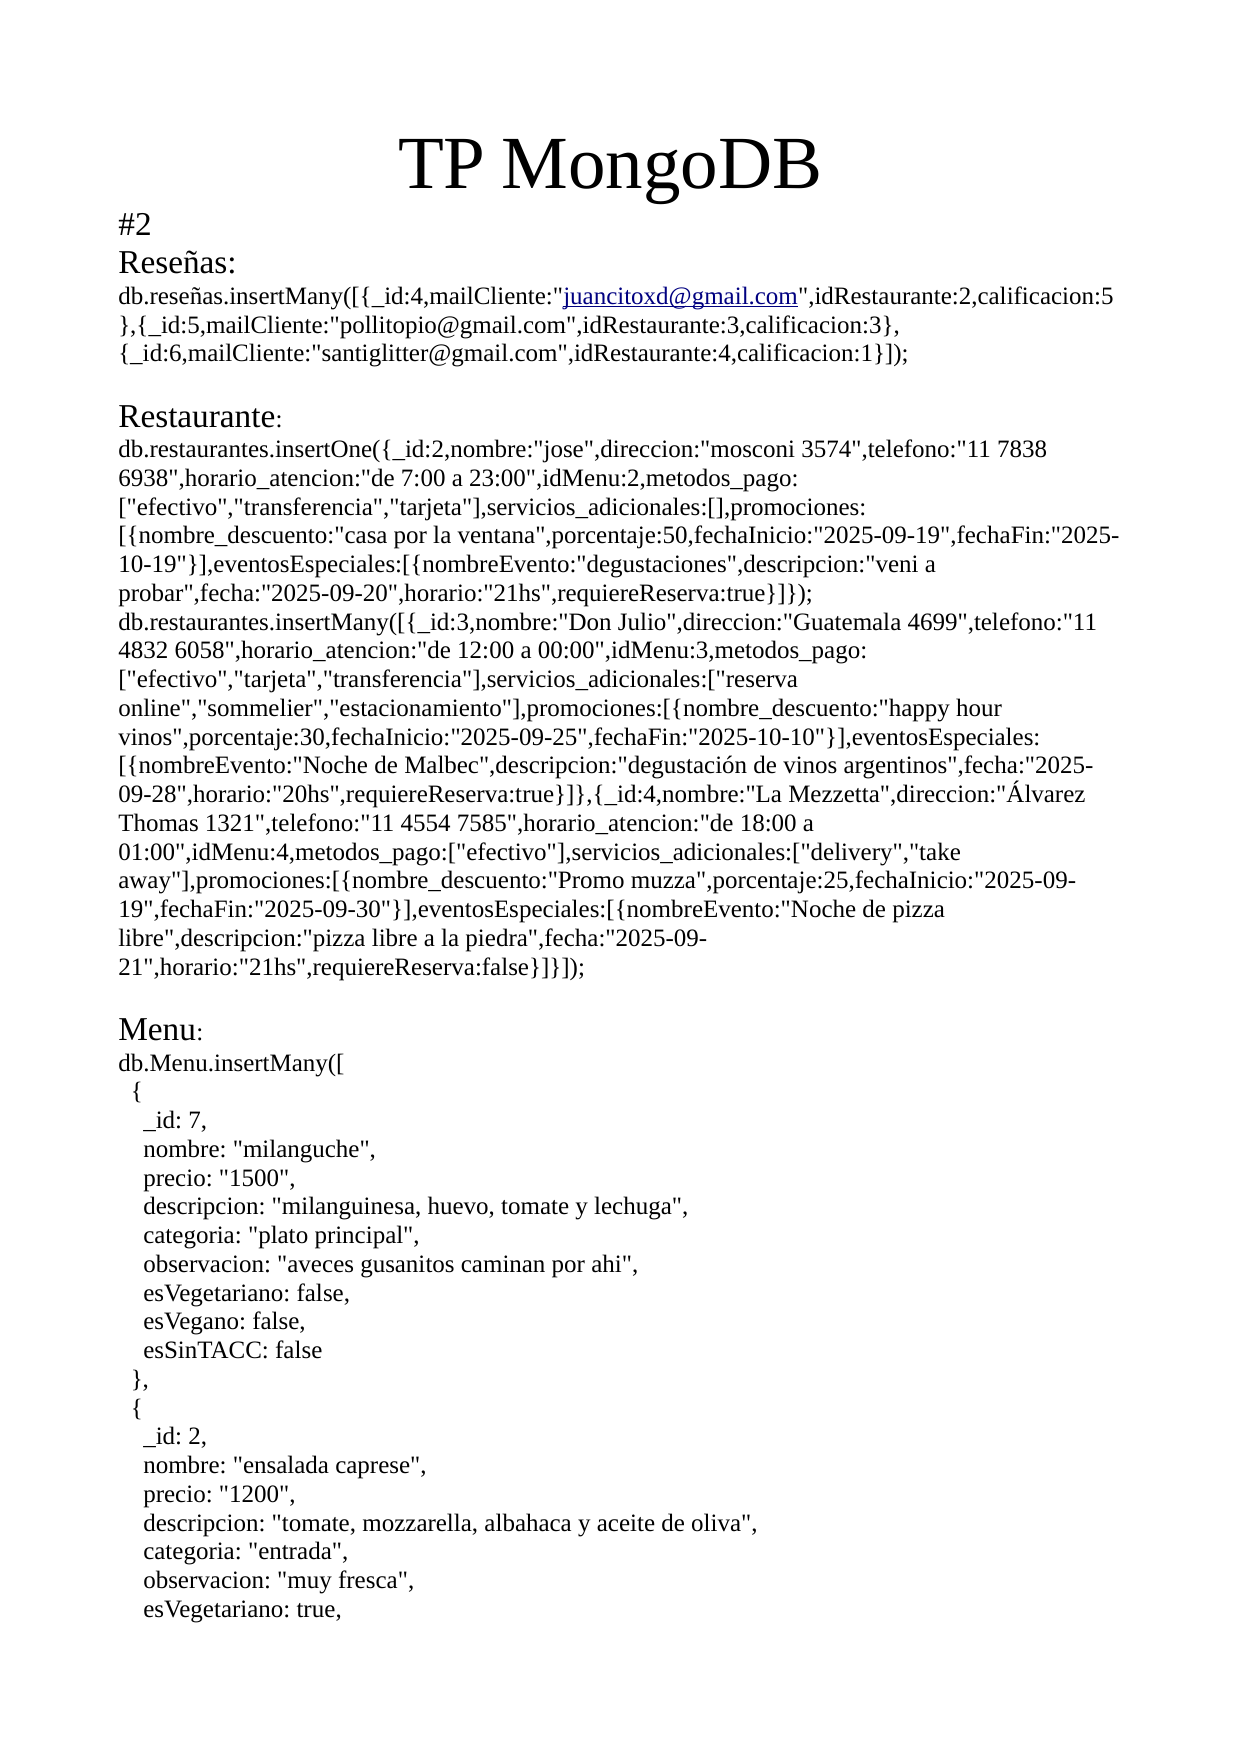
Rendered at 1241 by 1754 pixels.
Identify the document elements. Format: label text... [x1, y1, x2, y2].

text precio: "1200", [118, 1479, 1122, 1508]
text Reseñas: [118, 243, 1122, 281]
text esVegetariano: true, [118, 1594, 1122, 1623]
text observacion: "muy fresca", [118, 1565, 1122, 1594]
text _id: 7, [118, 1105, 1122, 1134]
text Restaurante: [118, 396, 1122, 434]
text observacion: "aveces gusanitos caminan por ahi", [118, 1249, 1122, 1278]
text }, [118, 1364, 1122, 1393]
text db.restaurantes.insertMany([{_id:3,nombre:"Don Julio",direccion:"Guatemala 4699",telefono:"11 4832 6058",horario_atencion:"de 12:00 a 00:00",idMenu:3,metodos_pago:["efectivo","tarjeta","transferencia"],servicios_adicionales:["reserva online","sommelier","estacionamiento"],promociones:[{nombre_descuento:"happy hour vinos",porcentaje:30,fechaInicio:"2025-09-25",fechaFin:"2025-10-10"}],eventosEspeciales:[{nombreEvento:"Noche de Malbec",descripcion:"degustación de vinos argentinos",fecha:"2025-09-28",horario:"20hs",requiereReserva:true}]},{_id:4,nombre:"La Mezzetta",direccion:"Álvarez Thomas 1321",telefono:"11 4554 7585",horario_atencion:"de 18:00 a 01:00",idMenu:4,metodos_pago:["efectivo"],servicios_adicionales:["delivery","take away"],promociones:[{nombre_descuento:"Promo muzza",porcentaje:25,fechaInicio:"2025-09-19",fechaFin:"2025-09-30"}],eventosEspeciales:[{nombreEvento:"Noche de pizza libre",descripcion:"pizza libre a la piedra",fecha:"2025-09-21",horario:"21hs",requiereReserva:false}]}]); [118, 607, 1122, 981]
text _id: 2, [118, 1421, 1122, 1450]
text nombre: "milanguche", [118, 1134, 1122, 1163]
text Menu: [118, 1009, 1122, 1048]
text db.Menu.insertMany([ [118, 1048, 1122, 1076]
text categoria: "plato principal", [118, 1220, 1122, 1249]
text esSinTACC: false [118, 1335, 1122, 1364]
text db.restaurantes.insertOne({_id:2,nombre:"jose",direccion:"mosconi 3574",telefono:"11 7838 6938",horario_atencion:"de 7:00 a 23:00",idMenu:2,metodos_pago:["efectivo","transferencia","tarjeta"],servicios_adicionales:[],promociones:[{nombre_descuento:"casa por la ventana",porcentaje:50,fechaInicio:"2025-09-19",fechaFin:"2025-10-19"}],eventosEspeciales:[{nombreEvento:"degustaciones",descripcion:"veni a probar",fecha:"2025-09-20",horario:"21hs",requiereReserva:true}]}); [118, 434, 1122, 607]
text precio: "1500", [118, 1163, 1122, 1191]
text esVegano: false, [118, 1306, 1122, 1335]
text db.reseñas.insertMany([{_id:4,mailCliente:"juancitoxd@gmail.com",idRestaurante:2,calificacion:5},{_id:5,mailCliente:"pollitopio@gmail.com",idRestaurante:3,calificacion:3},{_id:6,mailCliente:"santiglitter@gmail.com",idRestaurante:4,calificacion:1}]); [118, 281, 1122, 367]
text { [118, 1393, 1122, 1421]
text categoria: "entrada", [118, 1536, 1122, 1565]
text nombre: "ensalada caprese", [118, 1450, 1122, 1479]
text #2 [118, 204, 1122, 243]
text TP MongoDB [118, 118, 1122, 204]
text esVegetariano: false, [118, 1278, 1122, 1306]
text descripcion: "milanguinesa, huevo, tomate y lechuga", [118, 1191, 1122, 1220]
text { [118, 1076, 1122, 1105]
text descripcion: "tomate, mozzarella, albahaca y aceite de oliva", [118, 1508, 1122, 1536]
